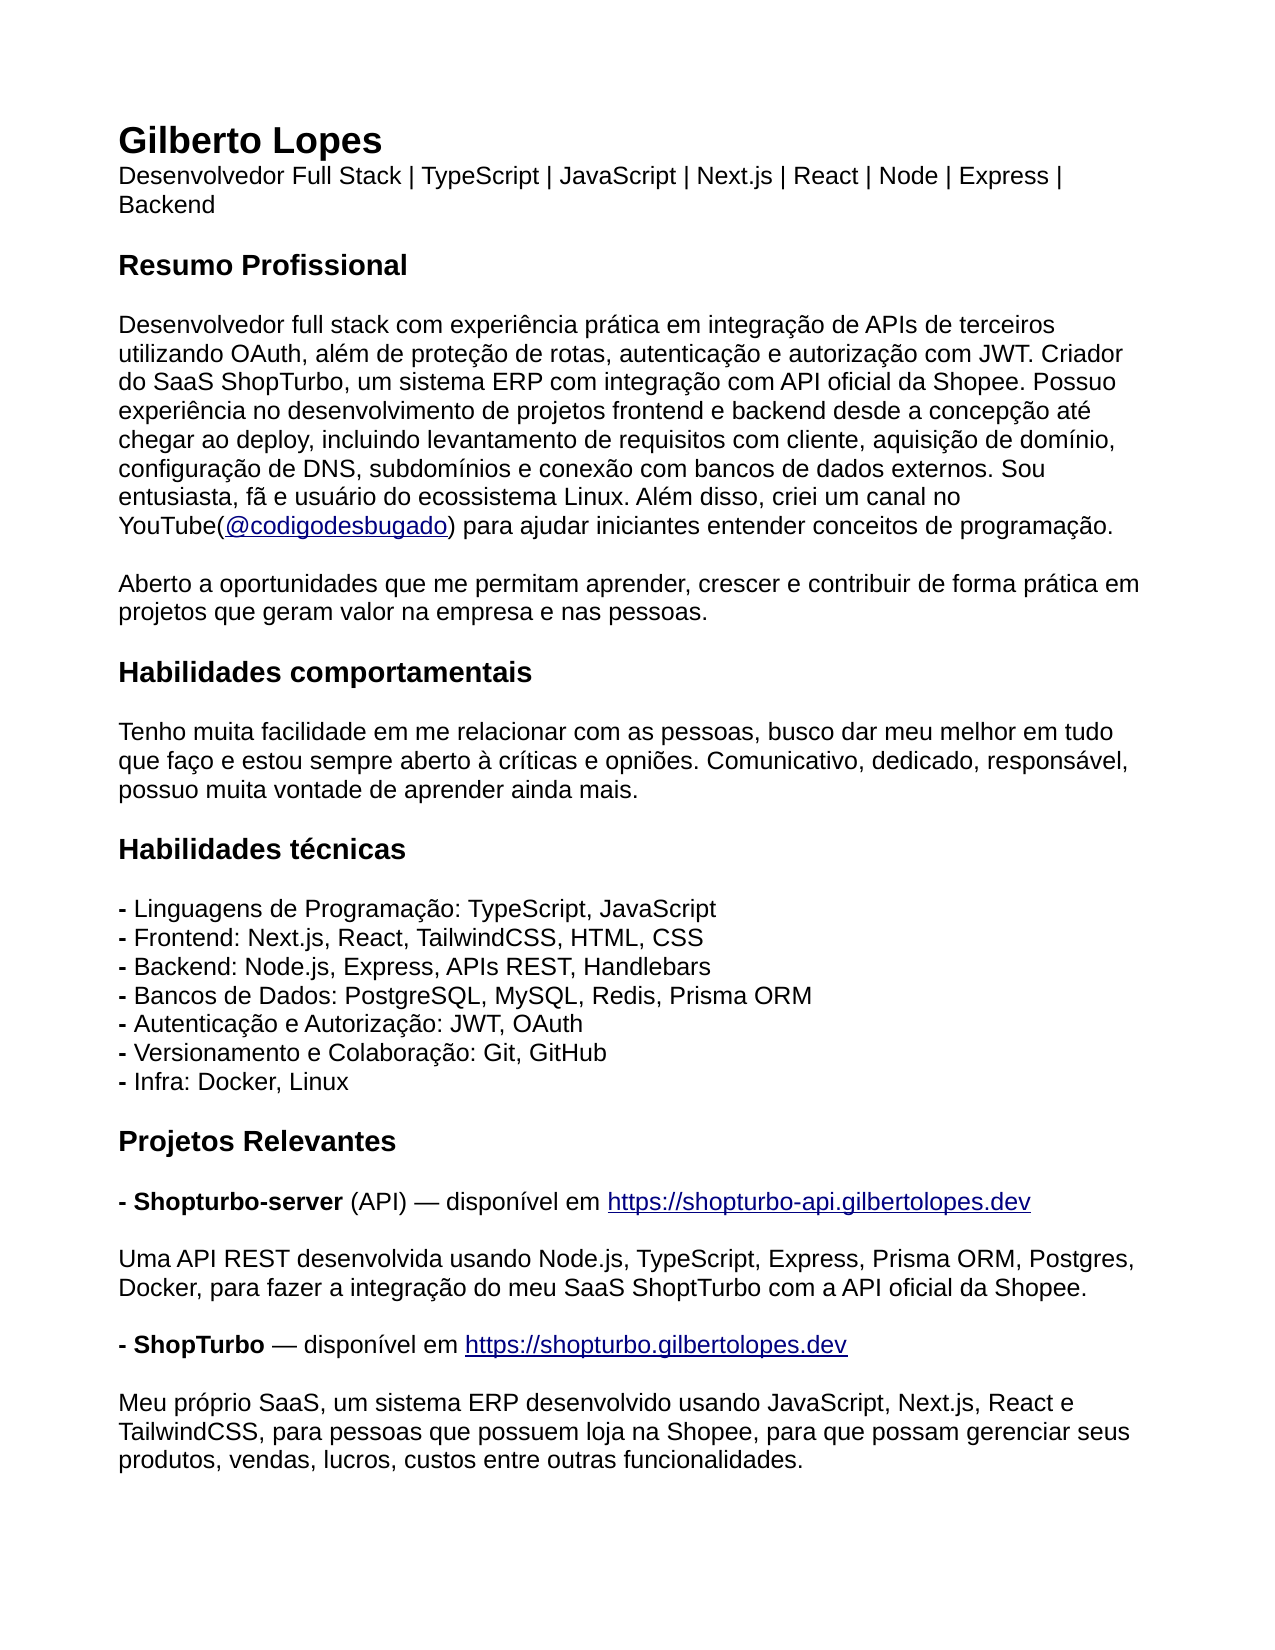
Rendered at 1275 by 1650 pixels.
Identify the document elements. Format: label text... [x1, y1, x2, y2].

text - Frontend: Next.js, React, TailwindCSS, HTML, CSS [118, 923, 1157, 952]
text Uma API REST desenvolvida usando Node.js, TypeScript, Express, Prisma ORM, Postgres, Docker, para fazer a integração do meu SaaS ShoptTurbo com a API oficial da Shopee. [118, 1244, 1157, 1302]
text Desenvolvedor Full Stack | TypeScript | JavaScript | Next.js | React | Node | Express | Backend [118, 161, 1157, 219]
text - Infra: Docker, Linux [118, 1067, 1157, 1096]
text Gilberto Lopes [118, 118, 1157, 161]
text - ShopTurbo — disponível em https://shopturbo.gilbertolopes.dev [118, 1330, 1157, 1359]
text Habilidades comportamentais Tenho muita facilidade em me relacionar com as pessoas, busco dar meu melhor em tudo que faço e estou sempre aberto à críticas e opniões. Comunicativo, dedicado, responsável, possuo muita vontade de aprender ainda mais. [118, 655, 1157, 803]
text Projetos Relevantes [118, 1124, 1157, 1158]
text - Shopturbo-server (API) — disponível em https://shopturbo-api.gilbertolopes.dev [118, 1187, 1157, 1215]
text Desenvolvedor full stack com experiência prática em integração de APIs de terceiros utilizando OAuth, além de proteção de rotas, autenticação e autorização com JWT. Criador do SaaS ShopTurbo, um sistema ERP com integração com API oficial da Shopee. Possuo experiência no desenvolvimento de projetos frontend e backend desde a concepção até chegar ao deploy, incluindo levantamento de requisitos com cliente, aquisição de domínio, configuração de DNS, subdomínios e conexão com bancos de dados externos. Sou entusiasta, fã e usuário do ecossistema Linux. Além disso, criei um canal no YouTube(@codigodesbugado) para ajudar iniciantes entender conceitos de programação. [118, 310, 1157, 540]
text - Autenticação e Autorização: JWT, OAuth [118, 1009, 1157, 1038]
text Aberto a oportunidades que me permitam aprender, crescer e contribuir de forma prática em projetos que geram valor na empresa e nas pessoas. [118, 568, 1157, 626]
text - Linguagens de Programação: TypeScript, JavaScript [118, 894, 1157, 923]
text - Backend: Node.js, Express, APIs REST, Handlebars [118, 952, 1157, 981]
text Meu próprio SaaS, um sistema ERP desenvolvido usando JavaScript, Next.js, React e TailwindCSS, para pessoas que possuem loja na Shopee, para que possam gerenciar seus produtos, vendas, lucros, custos entre outras funcionalidades. [118, 1388, 1157, 1474]
text Habilidades técnicas [118, 832, 1157, 866]
text - Bancos de Dados: PostgreSQL, MySQL, Redis, Prisma ORM [118, 981, 1157, 1009]
text Resumo Profissional [118, 247, 1157, 281]
text - Versionamento e Colaboração: Git, GitHub [118, 1038, 1157, 1067]
